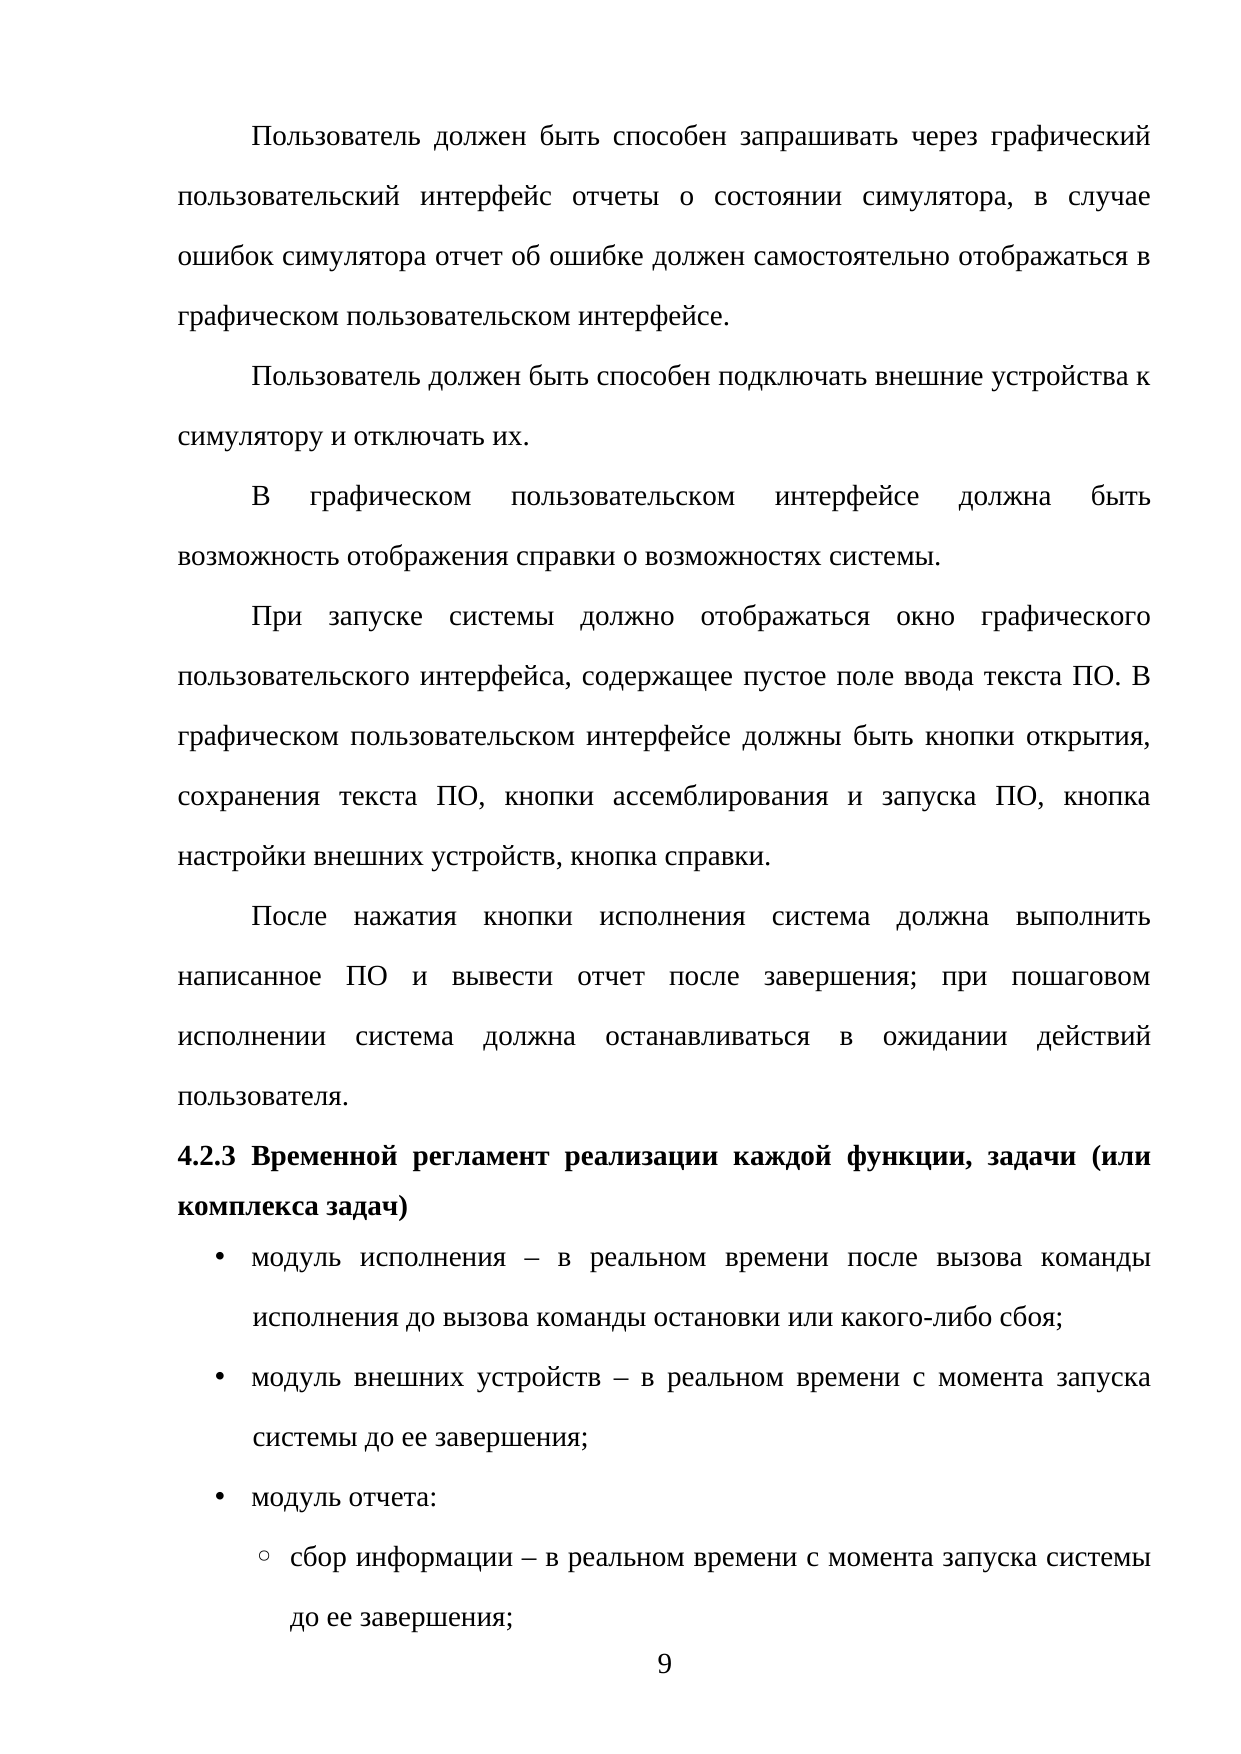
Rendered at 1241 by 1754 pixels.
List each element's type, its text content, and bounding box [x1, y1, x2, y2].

list модуль отчета: [215, 1479, 1152, 1513]
text Пользователь должен быть способен подключать внешние устройства к симулятору и отключать их. [177, 358, 1152, 452]
text После нажатия кнопки исполнения система должна выполнить написанное ПО и вывести отчет после завершения; при пошаговом исполнении система должна останавливаться в ожидании действий пользователя. [177, 898, 1152, 1112]
text При запуске системы должно отображаться окно графического пользовательского интерфейса, содержащее пустое поле ввода текста ПО. В графическом пользовательском интерфейсе должны быть кнопки открытия, сохранения текста ПО, кнопки ассемблирования и запуска ПО, кнопка настройки внешних устройств, кнопка справки. [177, 598, 1152, 872]
list модуль внешних устройств – в реальном времени с момента запуска системы до ее завершения; [215, 1359, 1152, 1452]
subtitle Временной регламент реализации каждой функции, задачи (или комплекса задач) [177, 1138, 1152, 1222]
text Пользователь должен быть способен запрашивать через графический пользовательский интерфейс отчеты о состоянии симулятора, в случае ошибок симулятора отчет об ошибке должен самостоятельно отображаться в графическом пользовательском интерфейсе. [177, 118, 1152, 332]
list модуль исполнения – в реальном времени после вызова команды исполнения до вызова команды остановки или какого-либо сбоя; [215, 1239, 1152, 1332]
list сбор информации – в реальном времени с момента запуска системы до ее завершения; [252, 1539, 1152, 1633]
text В графическом пользовательском интерфейсе должна быть возможность отображения справки о возможностях системы. [177, 478, 1152, 572]
